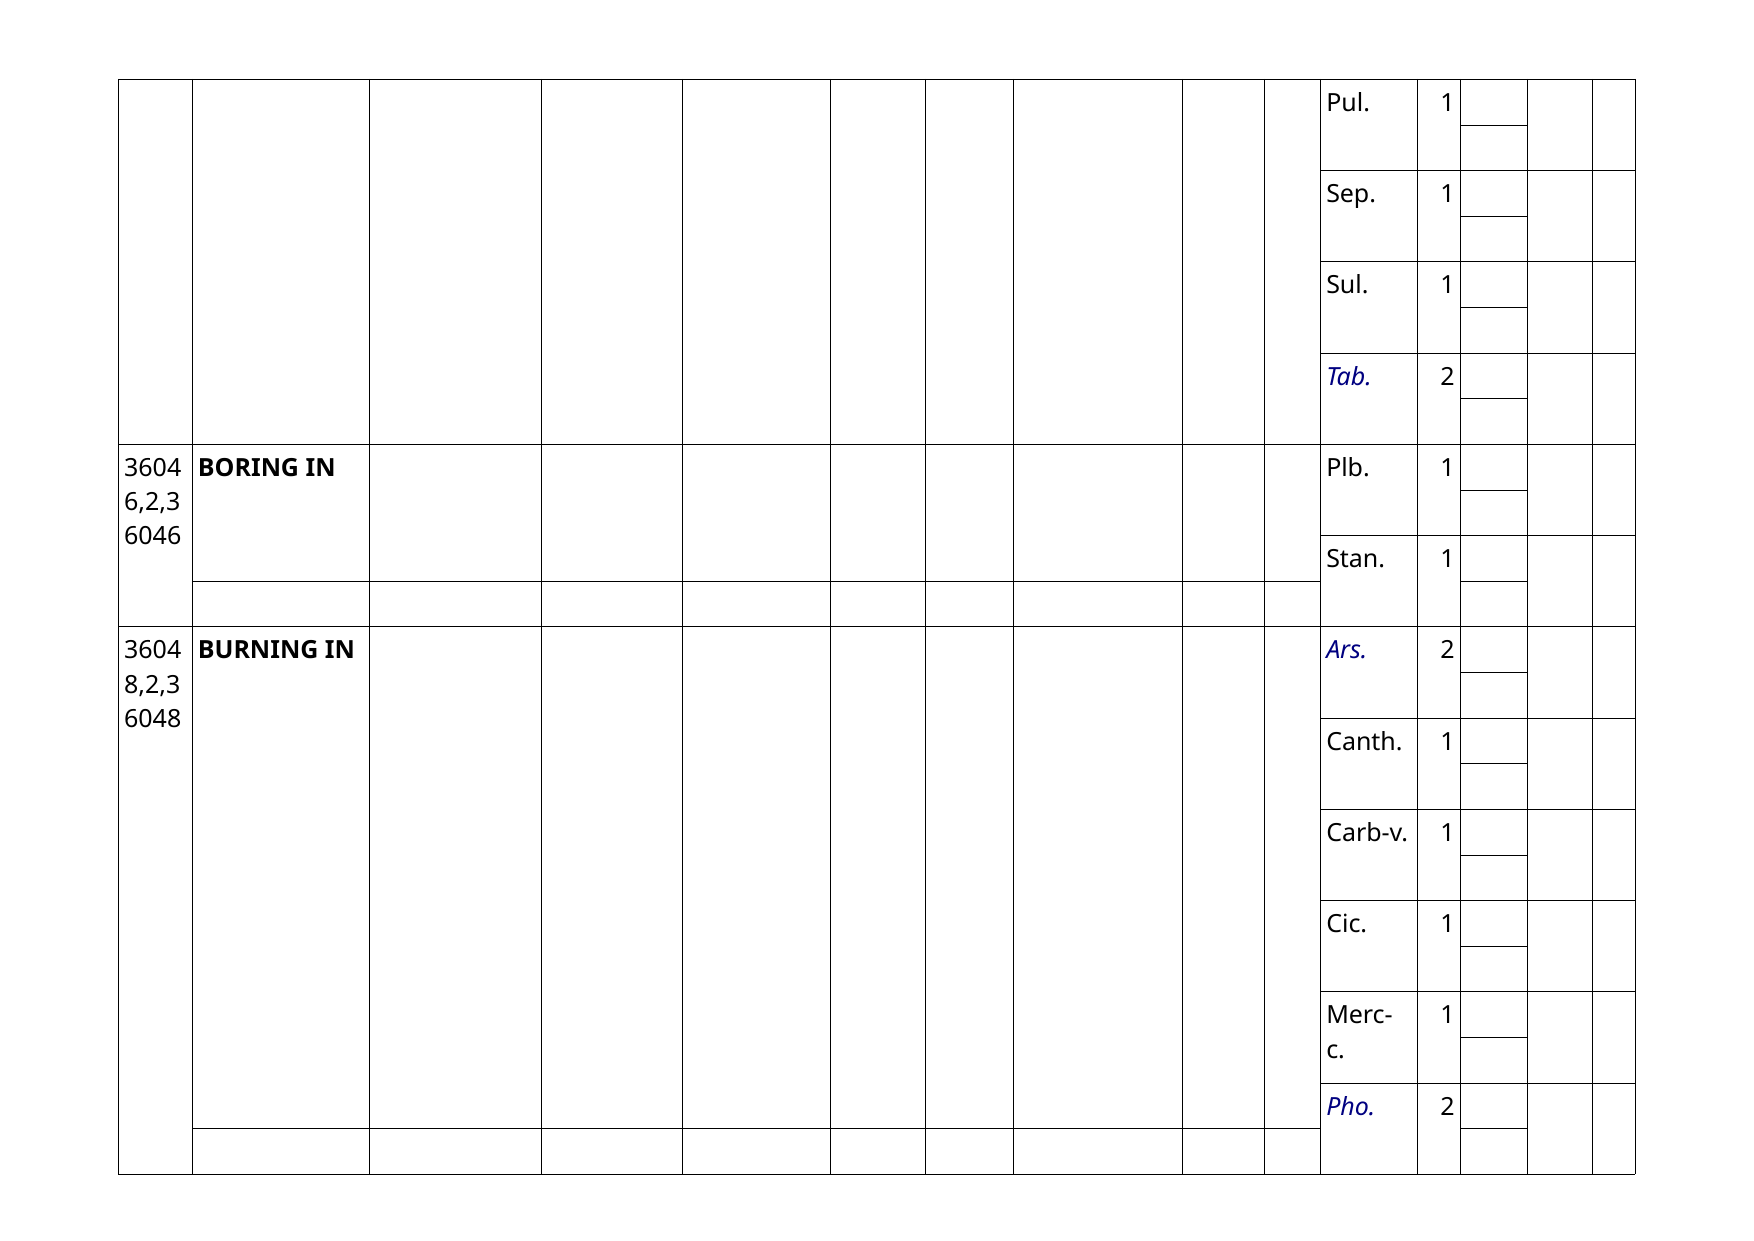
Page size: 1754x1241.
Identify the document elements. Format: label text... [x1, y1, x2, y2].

table_cell [1528, 901, 1592, 991]
table_cell Sul. [1321, 262, 1417, 353]
table_cell 1 [1418, 445, 1460, 535]
table_cell [1461, 764, 1527, 809]
table_cell [1593, 719, 1635, 809]
table_cell [1528, 80, 1592, 170]
table_cell [1461, 673, 1527, 718]
table_cell [1461, 308, 1527, 353]
table_cell [926, 627, 1013, 1128]
table_cell [542, 1129, 682, 1174]
table_cell [1528, 992, 1592, 1083]
table_cell [683, 1129, 830, 1174]
table_cell [1461, 1129, 1527, 1174]
table_cell [1014, 80, 1182, 444]
table_cell [1461, 856, 1527, 900]
table_cell [1461, 445, 1527, 489]
table_cell [1183, 1129, 1264, 1174]
table_cell [370, 445, 541, 581]
table_cell 1 [1418, 536, 1460, 626]
table_cell [831, 80, 925, 444]
table_cell [1014, 582, 1182, 626]
table_cell [1461, 126, 1527, 170]
table_cell [1593, 627, 1635, 718]
table_cell [1265, 1129, 1320, 1174]
table_cell [370, 1129, 541, 1174]
table_cell [1593, 354, 1635, 444]
table_cell [1183, 80, 1264, 444]
table_cell [1593, 171, 1635, 261]
table_cell [1461, 1038, 1527, 1083]
table_cell [1528, 810, 1592, 900]
table_cell [1528, 719, 1592, 809]
table_cell Cic. [1321, 901, 1417, 991]
table_cell [831, 627, 925, 1128]
table_cell Merc-c. [1321, 992, 1417, 1083]
table_cell [542, 80, 682, 444]
table_cell [1183, 582, 1264, 626]
table_cell Pho. [1321, 1084, 1417, 1174]
table_cell [1461, 171, 1527, 216]
table_cell [683, 627, 830, 1128]
table_cell [1014, 1129, 1182, 1174]
table_cell [1265, 582, 1320, 626]
table_cell [1528, 445, 1592, 535]
table_cell [542, 582, 682, 626]
table_cell [1461, 901, 1527, 946]
table_cell 1 [1418, 901, 1460, 991]
table_cell [1461, 992, 1527, 1037]
table_cell [1593, 262, 1635, 353]
table_cell Sep. [1321, 171, 1417, 261]
table_cell [1183, 627, 1264, 1128]
table_cell 1 [1418, 262, 1460, 353]
table_cell [1265, 627, 1320, 1128]
table_cell [1461, 262, 1527, 307]
table_cell Ars. [1321, 627, 1417, 718]
table_cell [1593, 810, 1635, 900]
table_cell 36048,2,36048 [119, 627, 192, 1174]
table_cell [1461, 947, 1527, 991]
table_cell [1593, 536, 1635, 626]
table_cell [683, 582, 830, 626]
table_cell [1014, 627, 1182, 1128]
table_cell [1461, 399, 1527, 444]
table_cell [1461, 354, 1527, 398]
table_cell [926, 582, 1013, 626]
table_cell [1461, 582, 1527, 626]
table_cell [926, 1129, 1013, 1174]
table_cell [193, 80, 369, 444]
table_cell 2 [1418, 627, 1460, 718]
table_cell [119, 80, 192, 444]
table_cell Stan. [1321, 536, 1417, 626]
table_cell 2 [1418, 1084, 1460, 1174]
table_cell [831, 1129, 925, 1174]
table_cell Canth. [1321, 719, 1417, 809]
table_cell Tab. [1321, 354, 1417, 444]
table_cell [542, 627, 682, 1128]
table_cell [1528, 262, 1592, 353]
table_cell 1 [1418, 80, 1460, 170]
table_cell 1 [1418, 810, 1460, 900]
table_cell [1528, 354, 1592, 444]
table_cell [831, 582, 925, 626]
table_cell Plb. [1321, 445, 1417, 535]
table_cell boring in [193, 445, 369, 581]
table_cell 1 [1418, 992, 1460, 1083]
table_cell [370, 80, 541, 444]
table_cell [1593, 80, 1635, 170]
table_cell [1461, 627, 1527, 672]
table_cell [370, 627, 541, 1128]
table_cell [1461, 1084, 1527, 1128]
table_cell [1014, 445, 1182, 581]
table_cell [1528, 171, 1592, 261]
table_cell [1593, 901, 1635, 991]
table_cell Carb-v. [1321, 810, 1417, 900]
table_cell 2 [1418, 354, 1460, 444]
table_cell [683, 80, 830, 444]
table_cell [1461, 80, 1527, 124]
table_cell [1461, 536, 1527, 581]
table_cell [1183, 445, 1264, 581]
table_cell [683, 445, 830, 581]
table_cell [1461, 217, 1527, 261]
table_cell 36046,2,36046 [119, 445, 192, 626]
table_cell [1461, 491, 1527, 535]
table_cell [1528, 536, 1592, 626]
table_cell 1 [1418, 719, 1460, 809]
table_cell [1461, 810, 1527, 854]
table_cell [1593, 1084, 1635, 1174]
table_cell [370, 582, 541, 626]
table_cell [193, 582, 369, 626]
table_cell 1 [1418, 171, 1460, 261]
table_cell Pul. [1321, 80, 1417, 170]
table_cell [542, 445, 682, 581]
table_cell [193, 1129, 369, 1174]
table_cell [1461, 719, 1527, 763]
table_cell [831, 445, 925, 581]
table_cell [1265, 80, 1320, 444]
table_cell [926, 445, 1013, 581]
table_cell [926, 80, 1013, 444]
table_cell [1528, 627, 1592, 718]
table_cell [1528, 1084, 1592, 1174]
table_cell burning in [193, 627, 369, 1128]
table_cell [1593, 992, 1635, 1083]
table_cell [1593, 445, 1635, 535]
table_cell [1265, 445, 1320, 581]
